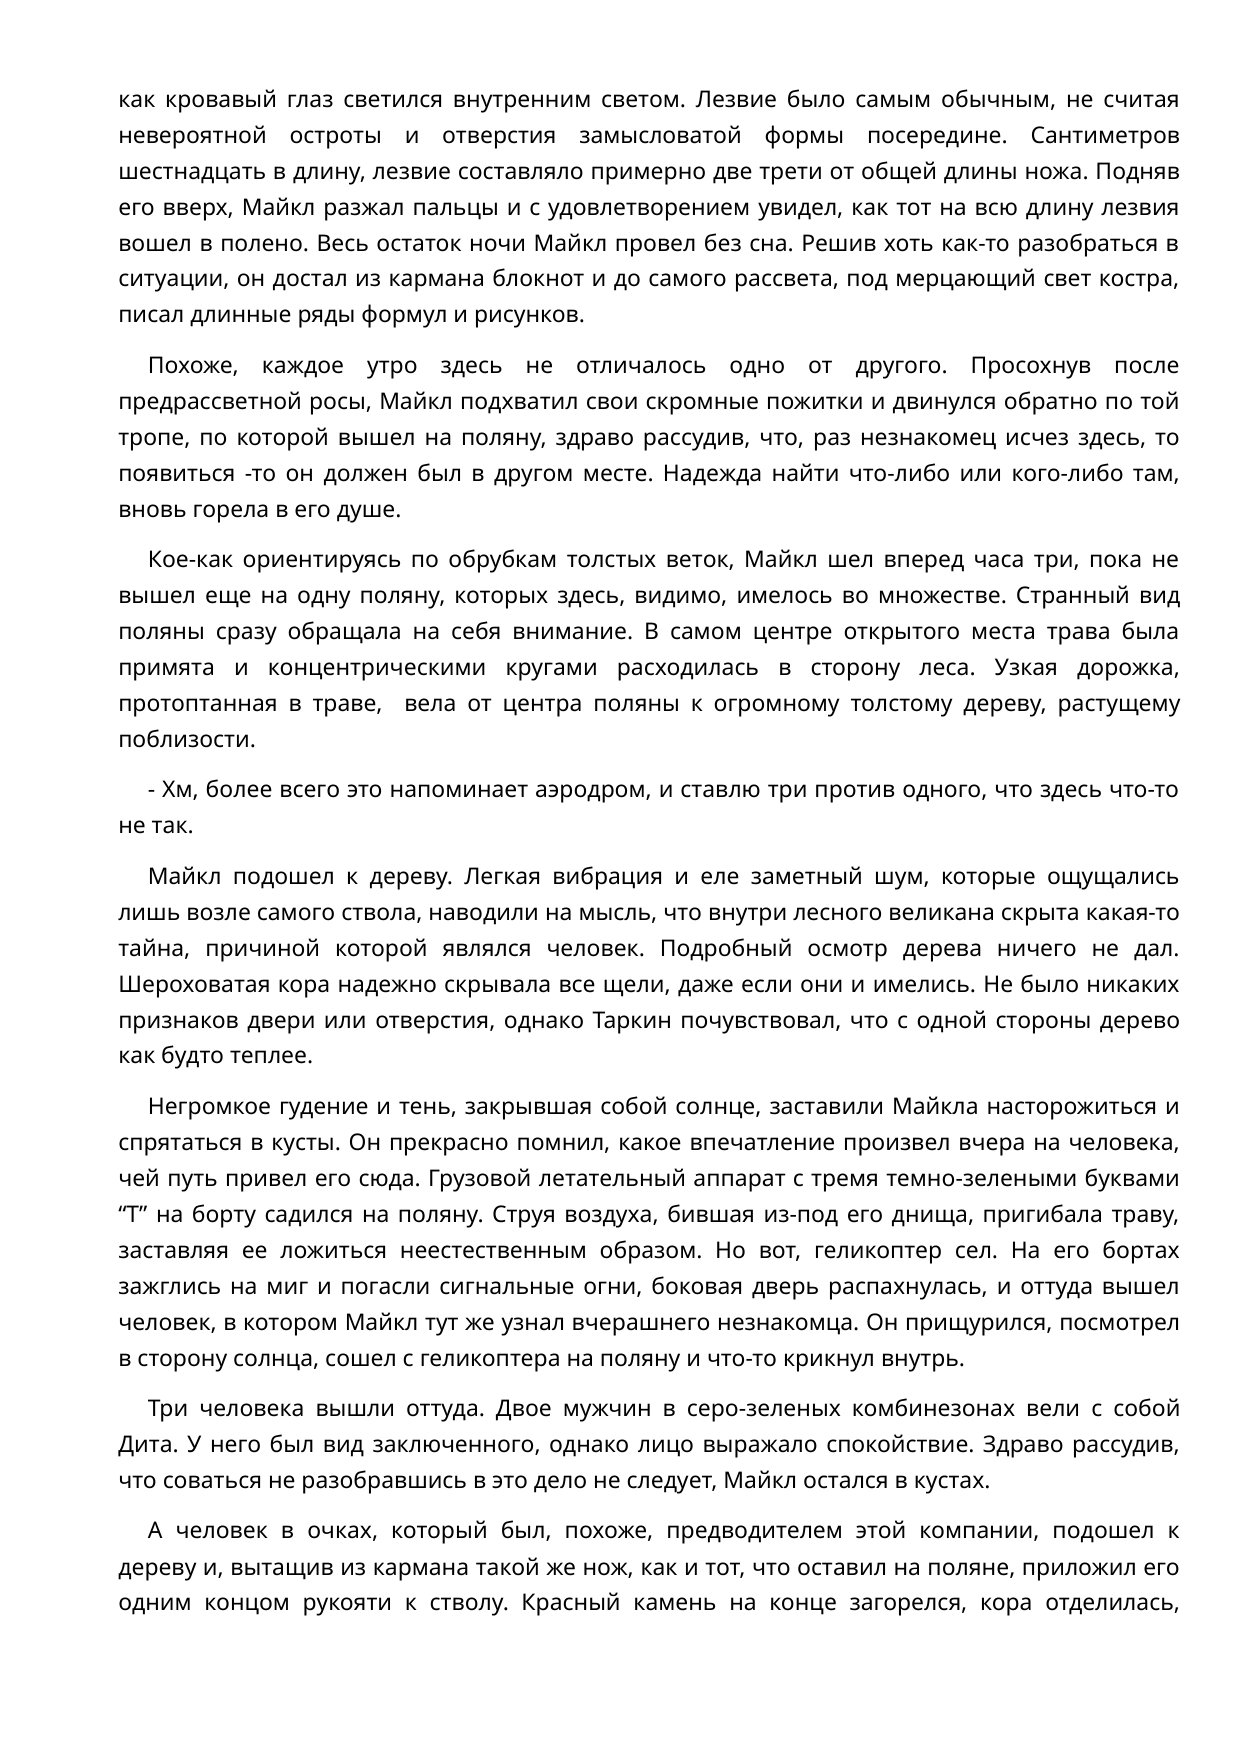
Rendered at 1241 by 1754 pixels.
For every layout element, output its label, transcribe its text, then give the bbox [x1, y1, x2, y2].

text как кровавый глаз светился внутренним светом. Лезвие было самым обычным, не считая невероятной остроты и отверстия замысловатой формы посередине. Сантиметров шестнадцать в длину, лезвие составляло примерно две трети от общей длины ножа. Подняв его вверх, Майкл разжал пальцы и с удовлетворением увидел, как тот на всю длину лезвия вошел в полено. Весь остаток ночи Майкл провел без сна. Решив хоть как-то разобраться в ситуации, он достал из кармана блокнот и до самого рассвета, под мерцающий свет костра, писал длинные ряды формул и рисунков. [118, 83, 1181, 329]
text - Хм, более всего это напоминает аэродром, и ставлю три против одного, что здесь что-то не так. [118, 773, 1181, 841]
text Похоже, каждое утро здесь не отличалось одно от другого. Просохнув после предрассветной росы, Майкл подхватил свои скромные пожитки и двинулся обратно по той тропе, по которой вышел на поляну, здраво рассудив, что, раз незнакомец исчез здесь, то появиться -то он должен был в другом месте. Надежда найти что-либо или кого-либо там, вновь горела в его душе. [118, 349, 1181, 524]
text Кое-как ориентируясь по обрубкам толстых веток, Майкл шел вперед часа три, пока не вышел еще на одну поляну, которых здесь, видимо, имелось во множестве. Странный вид поляны сразу обращала на себя внимание. В самом центре открытого места трава была примята и концентрическими кругами расходилась в сторону леса. Узкая дорожка, протоптанная в траве, вела от центра поляны к огромному толстому дереву, растущему поблизости. [118, 543, 1181, 754]
text А человек в очках, который был, похоже, предводителем этой компании, подошел к дереву и, вытащив из кармана такой же нож, как и тот, что оставил на поляне, приложил его одним концом рукояти к стволу. Красный камень на конце загорелся, кора отделилась, [118, 1514, 1181, 1618]
text Три человека вышли оттуда. Двое мужчин в серо-зеленых комбинезонах вели с собой Дита. У него был вид заключенного, однако лицо выражало спокойствие. Здраво рассудив, что соваться не разобравшись в это дело не следует, Майкл остался в кустах. [118, 1392, 1181, 1495]
text Майкл подошел к дереву. Легкая вибрация и еле заметный шум, которые ощущались лишь возле самого ствола, наводили на мысль, что внутри лесного великана скрыта какая-то тайна, причиной которой являлся человек. Подробный осмотр дерева ничего не дал. Шероховатая кора надежно скрывала все щели, даже если они и имелись. Не было никаких признаков двери или отверстия, однако Таркин почувствовал, что с одной стороны дерево как будто теплее. [118, 860, 1181, 1071]
text Негромкое гудение и тень, закрывшая собой солнце, заставили Майкла насторожиться и спрятаться в кусты. Он прекрасно помнил, какое впечатление произвел вчера на человека, чей путь привел его сюда. Грузовой летательный аппарат с тремя темно-зелеными буквами “Т” на борту садился на поляну. Струя воздуха, бившая из-под его днища, пригибала траву, заставляя ее ложиться неестественным образом. Но вот, геликоптер сел. На его бортах зажглись на миг и погасли сигнальные огни, боковая дверь распахнулась, и оттуда вышел человек, в котором Майкл тут же узнал вчерашнего незнакомца. Он прищурился, посмотрел в сторону солнца, сошел с геликоптера на поляну и что-то крикнул внутрь. [118, 1090, 1181, 1373]
